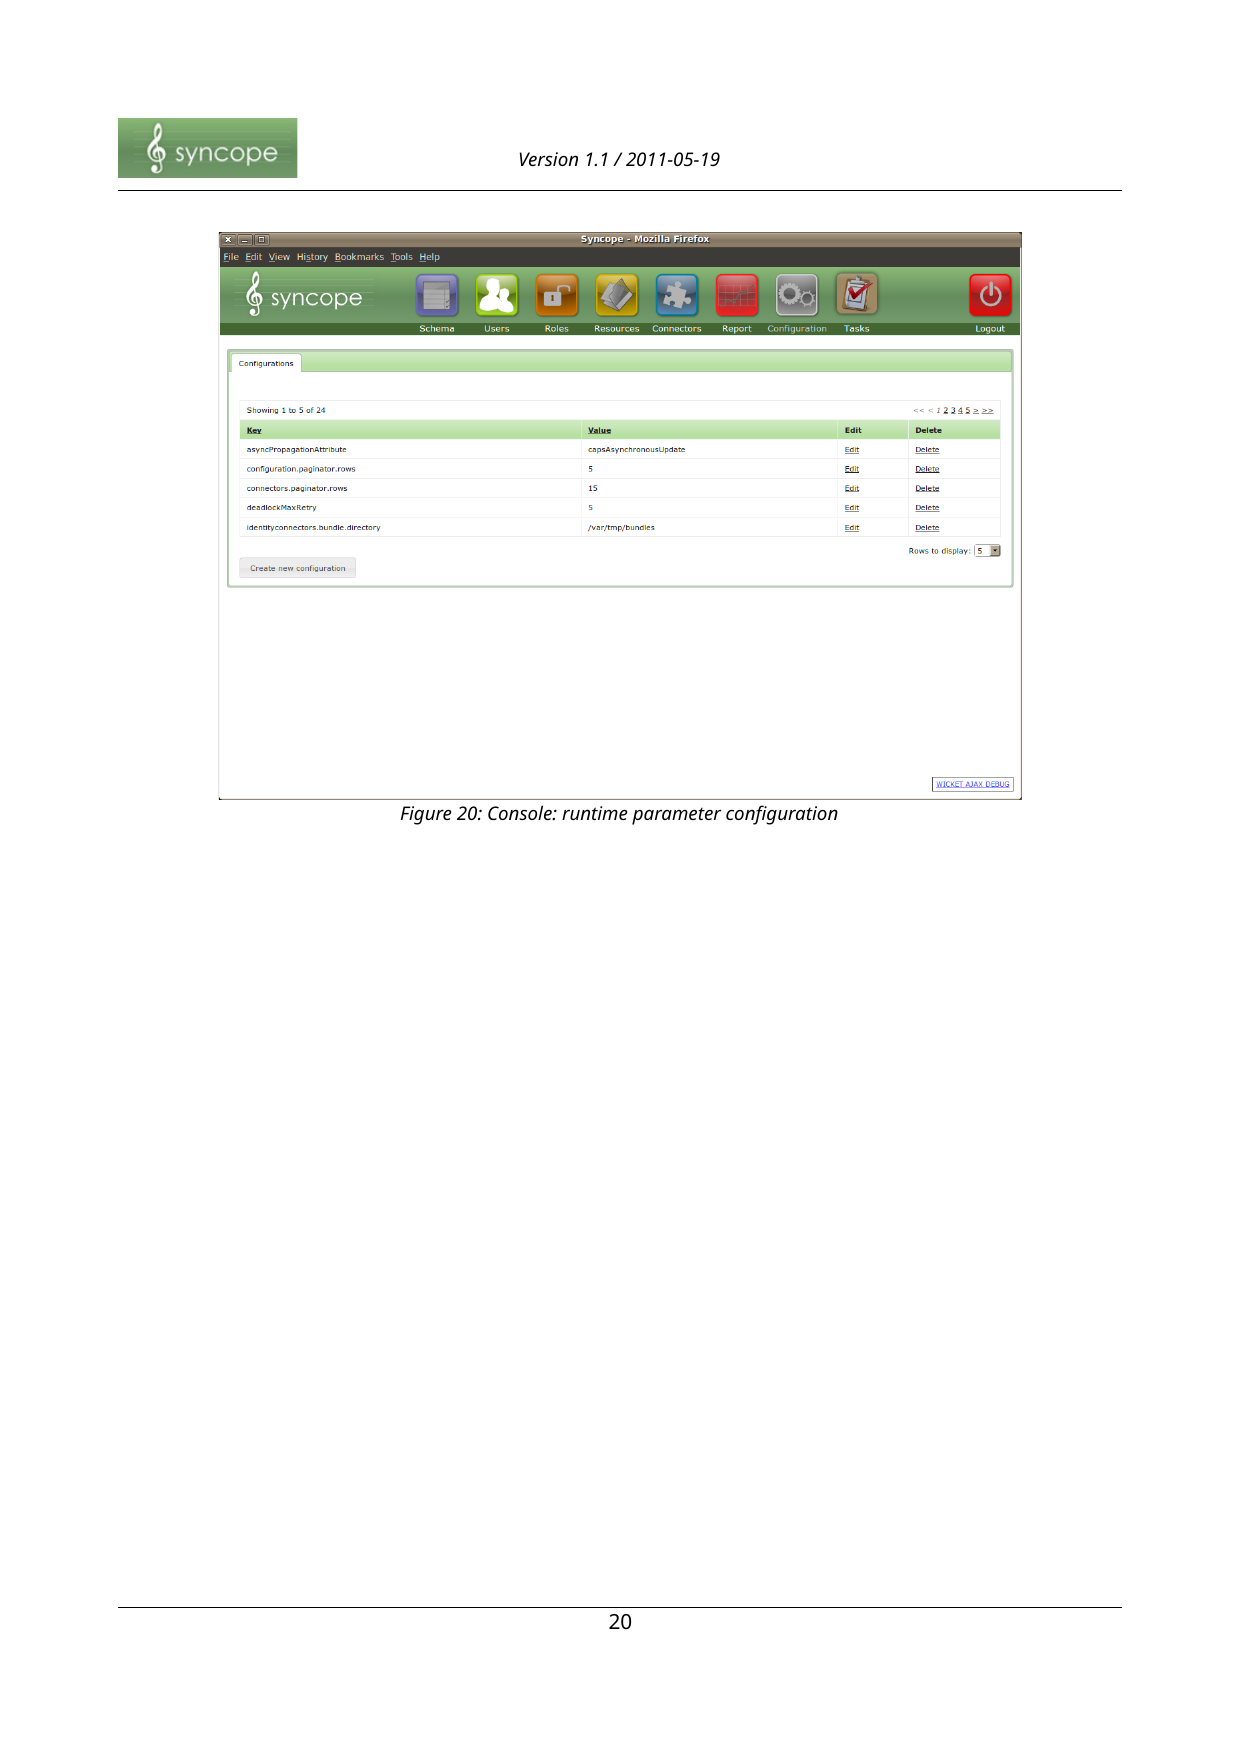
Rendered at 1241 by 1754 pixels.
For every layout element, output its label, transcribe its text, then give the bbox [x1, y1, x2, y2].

picture [118, 118, 298, 178]
text Figure 20: Console: runtime parameter configuration [218, 800, 1022, 825]
picture [218, 232, 1022, 800]
